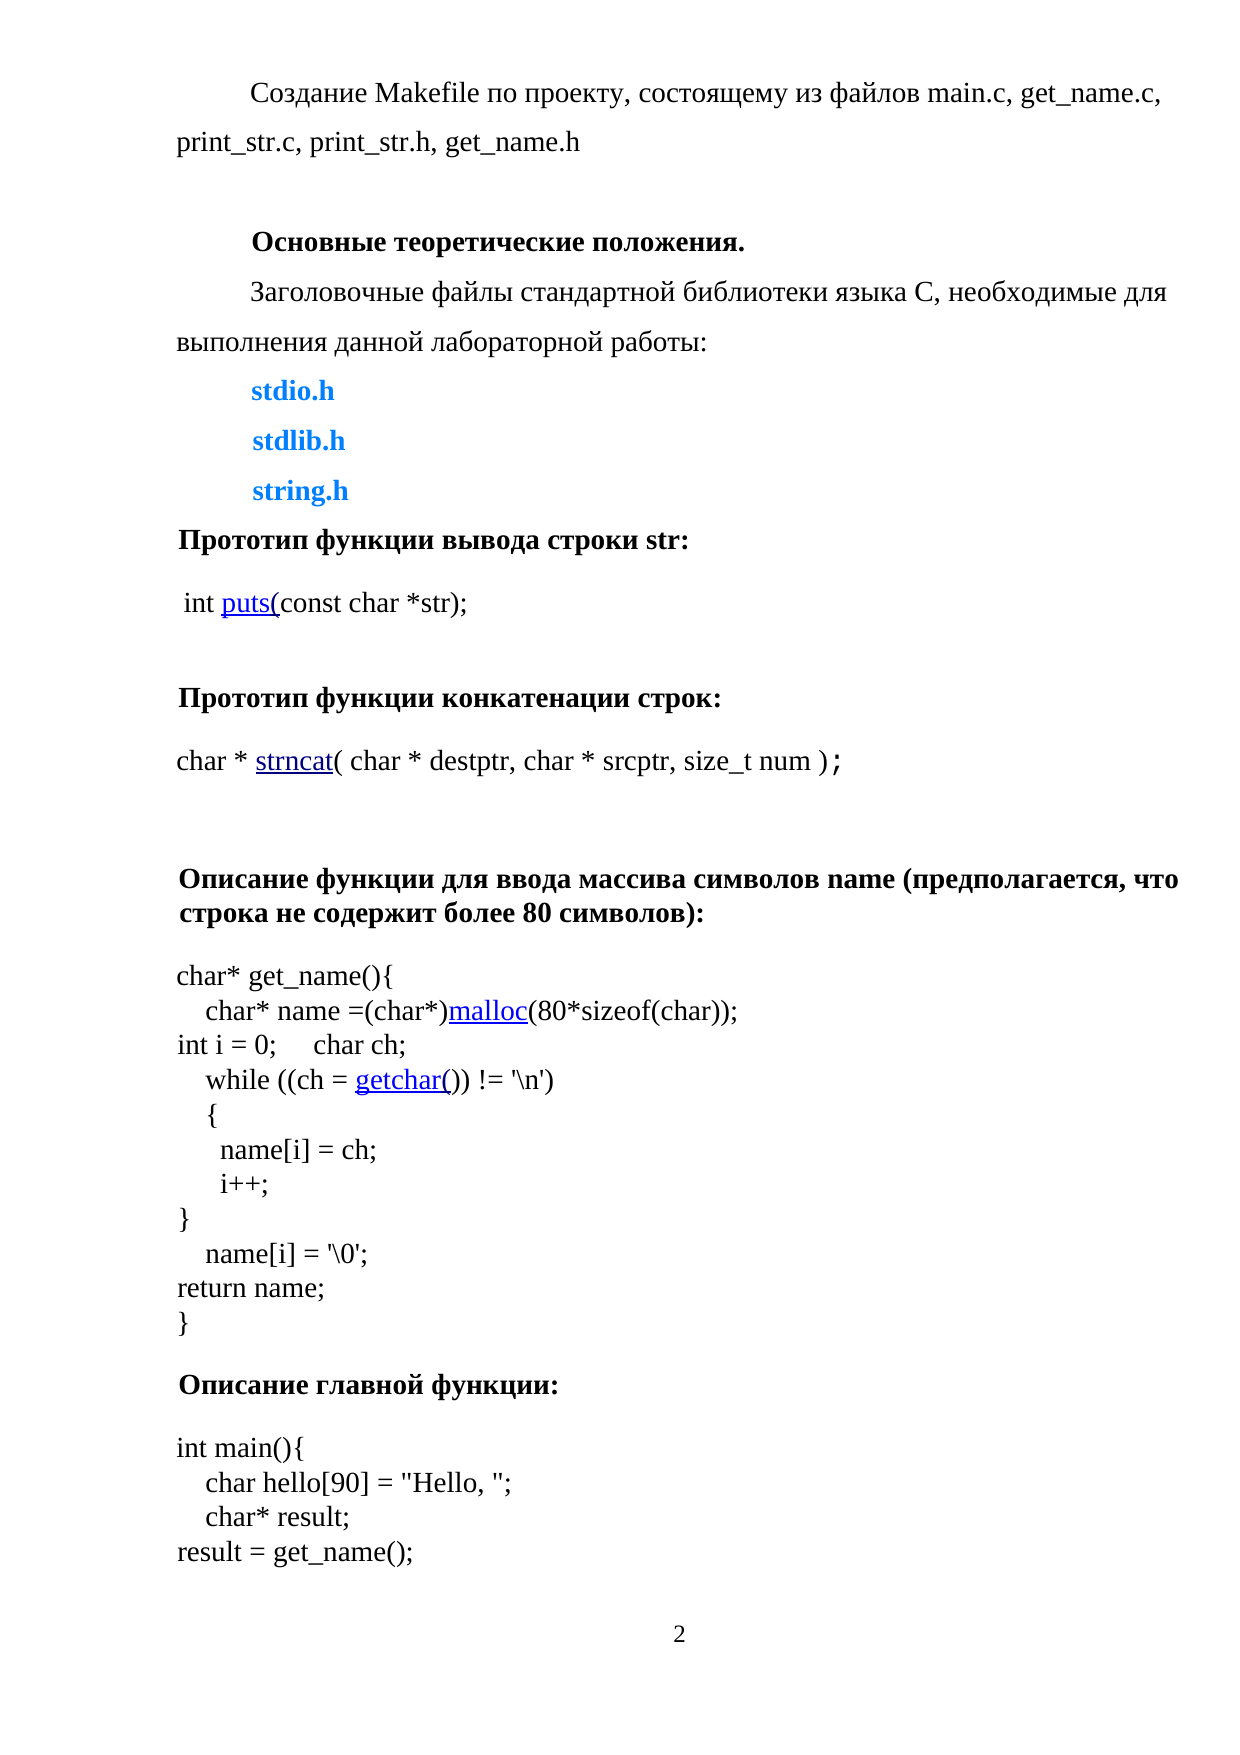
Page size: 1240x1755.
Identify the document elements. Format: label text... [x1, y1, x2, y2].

text Создание Makefile по проекту, состоящему из файлов main.c, get_name.c, print_str.c, print_str.h, get_name.h [176, 75, 1181, 158]
text char hello[90] = "Hello, "; [176, 1465, 1181, 1498]
text Прототип функции вывода строки str: [178, 522, 1180, 556]
text } [176, 1305, 1181, 1339]
text char* get_name(){ [176, 958, 1181, 992]
text Основные теоретические положения. [251, 224, 1181, 258]
text i++; } [176, 1167, 284, 1235]
text Прототип функции конкатенации строк: [178, 681, 1173, 714]
text char* result; result = get_name(); [176, 1499, 443, 1568]
text Заголовочные файлы стандартной библиотеки языка С, необходимые для выполнения данной лабораторной работы: [176, 274, 1181, 357]
text char * strncat( char * destptr, char * srcptr, size_t num ); [176, 743, 1181, 779]
text int main(){ [176, 1430, 1181, 1463]
text name[i] = '\0'; return name; [176, 1236, 439, 1304]
text int puts(const char *str); [176, 585, 1181, 618]
text name[i] = ch; [176, 1132, 1181, 1165]
text Описание главной функции: [178, 1367, 1180, 1401]
text while ((ch = getchar()) != '\n') [176, 1062, 1181, 1096]
text stdio.h stdlib.h string.h [251, 373, 428, 506]
text Описание функции для ввода массива символов name (предполагается, что строка не содержит более 80 символов): [178, 861, 1180, 929]
text char* name =(char*)malloc(80*sizeof(char)); int i = 0; char ch; [176, 993, 742, 1061]
text { [176, 1097, 1181, 1131]
